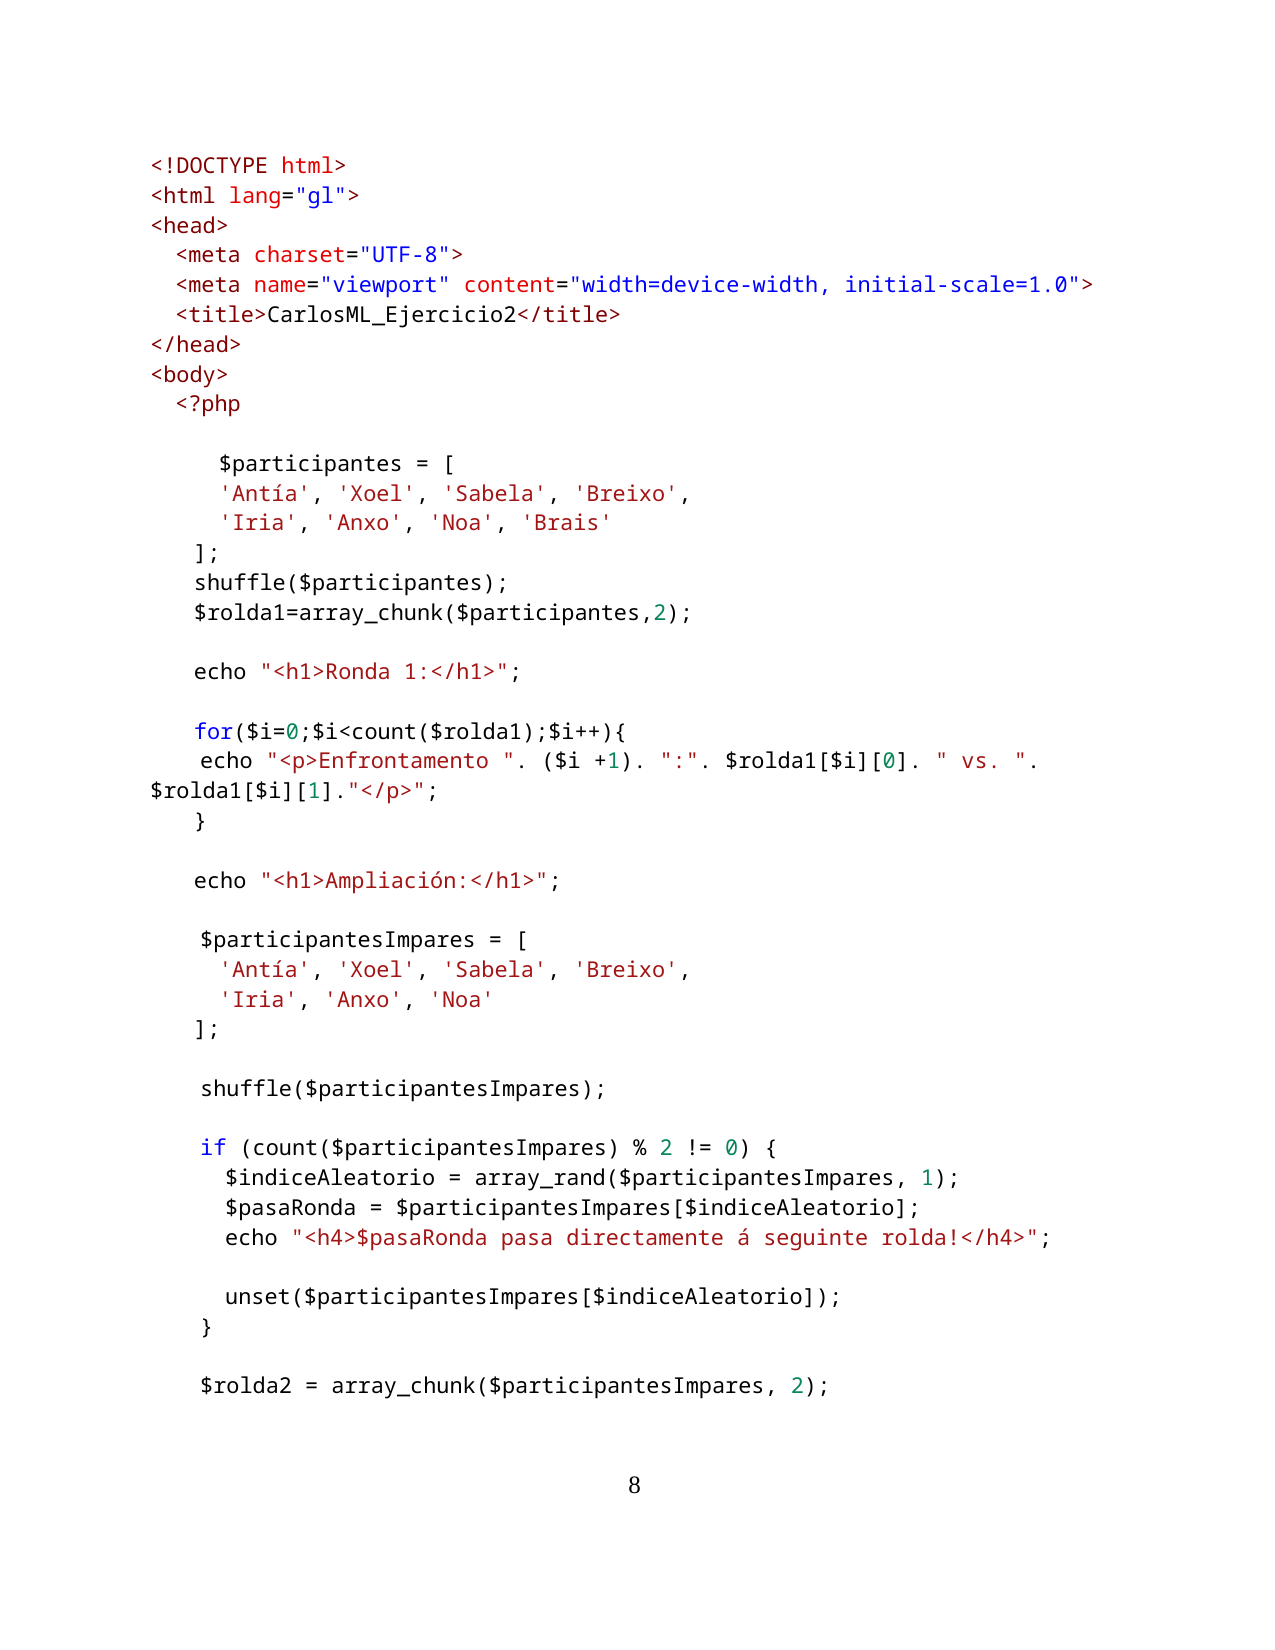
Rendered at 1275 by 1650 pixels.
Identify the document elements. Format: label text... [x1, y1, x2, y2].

text <body> [150, 358, 1125, 388]
text $indiceAleatorio = array_rand($participantesImpares, 1); [150, 1162, 1125, 1192]
text ]; [150, 1013, 1125, 1043]
text </head> [150, 329, 1125, 358]
text } [150, 805, 1125, 835]
text <html lang="gl"> [150, 180, 1125, 209]
text $participantes = [ [150, 448, 1125, 478]
text <head> [150, 209, 1125, 239]
text <title>CarlosML_Ejercicio2</title> [150, 299, 1125, 329]
text $pasaRonda = $participantesImpares[$indiceAleatorio]; [150, 1192, 1125, 1222]
text $rolda1=array_chunk($participantes,2); [150, 597, 1125, 627]
text echo "<h1>Ampliación:</h1>"; [150, 864, 1125, 894]
text <?php [150, 388, 1125, 418]
text ]; [150, 537, 1125, 567]
text echo "<h1>Ronda 1:</h1>"; [150, 656, 1125, 686]
text <meta name="viewport" content="width=device-width, initial-scale=1.0"> [150, 269, 1125, 299]
text for($i=0;$i<count($rolda1);$i++){ [150, 716, 1125, 746]
text 'Antía', 'Xoel', 'Sabela', 'Breixo', [150, 954, 1125, 984]
text shuffle($participantesImpares); [150, 1073, 1125, 1103]
text $participantesImpares = [ [150, 924, 1125, 954]
text 'Iria', 'Anxo', 'Noa' [150, 984, 1125, 1013]
text } [150, 1311, 1125, 1341]
text if (count($participantesImpares) % 2 != 0) { [150, 1132, 1125, 1162]
text echo "<h4>$pasaRonda pasa directamente á seguinte rolda!</h4>"; [150, 1222, 1125, 1252]
text shuffle($participantes); [150, 567, 1125, 597]
text $rolda2 = array_chunk($participantesImpares, 2); [150, 1371, 1125, 1400]
text <meta charset="UTF-8"> [150, 239, 1125, 269]
text 'Antía', 'Xoel', 'Sabela', 'Breixo', [150, 478, 1125, 507]
text <!DOCTYPE html> [150, 150, 1125, 180]
text echo "<p>Enfrontamento ". ($i +1). ":". $rolda1[$i][0]. " vs. ". $rolda1[$i][1]."</p>"; [150, 746, 1125, 805]
text 'Iria', 'Anxo', 'Noa', 'Brais' [150, 507, 1125, 537]
text unset($participantesImpares[$indiceAleatorio]); [150, 1281, 1125, 1311]
